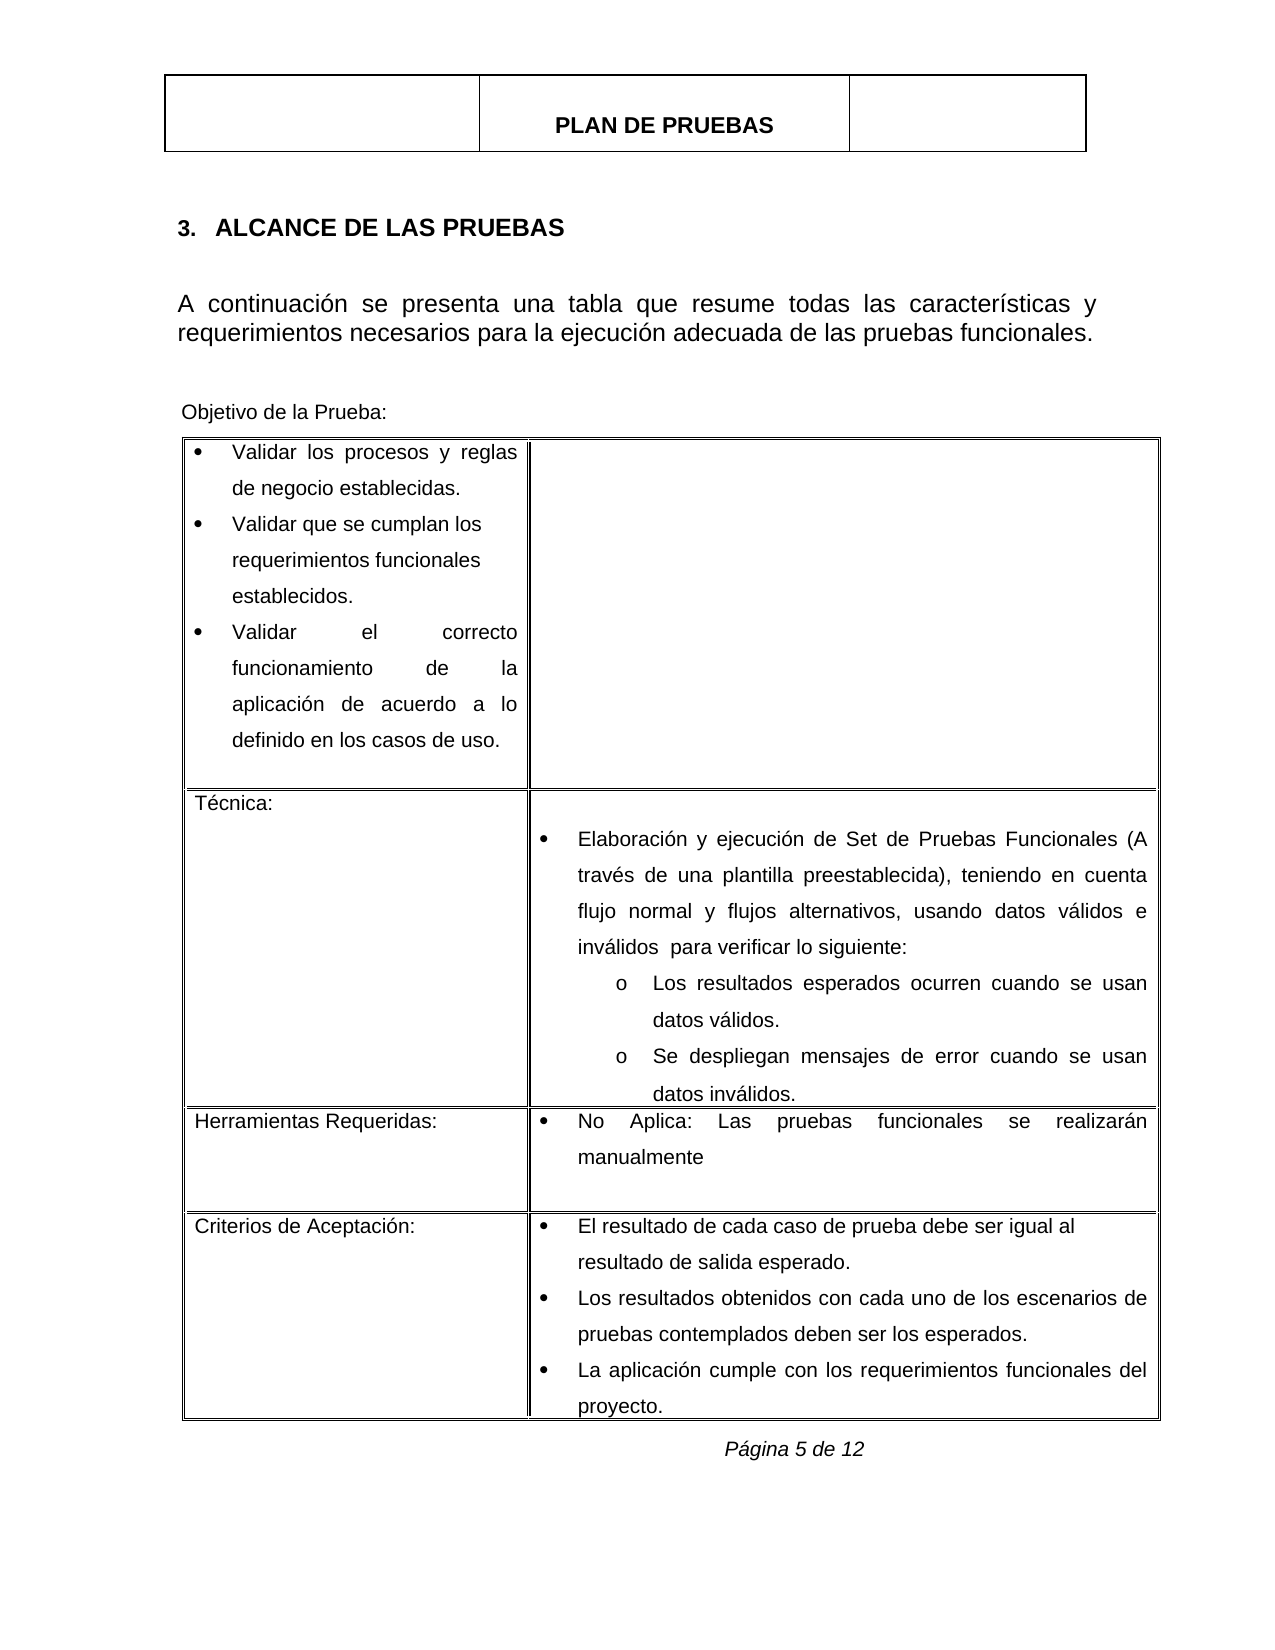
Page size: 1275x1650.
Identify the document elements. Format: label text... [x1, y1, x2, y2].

subtitle ALCANCE DE LAS PRUEBAS [177, 213, 1098, 241]
table_cell Elaboración y ejecución de Set de Pruebas Funcionales (A través de una plantilla preestablecida), teniendo en cuenta flujo normal y flujos alternativos, usando datos válidos e inválidos para verificar lo siguiente: Los resultados esperados ocurren cuando se usan datos válidos. Se despliegan mensajes de error cuando se usan datos inválidos. [531, 788, 1158, 1106]
table_cell Técnica: [185, 788, 527, 1106]
table_header Objetivo de la Prueba: [170, 400, 1172, 1421]
table_cell Criterios de Aceptación: [185, 1211, 529, 1418]
table_header Validar los procesos y reglas de negocio establecidas. Validar que se cumplan los requerimientos funcionales establecidos. Validar el correcto funcionamiento de la aplicación de acuerdo a lo definido en los casos de uso. [185, 438, 529, 787]
table_cell Herramientas Requeridas: [183, 1106, 529, 1211]
table_cell El resultado de cada caso de prueba debe ser igual al resultado de salida esperado. Los resultados obtenidos con cada uno de los escenarios de pruebas contemplados deben ser los esperados. La aplicación cumple con los requerimientos funcionales del proyecto. [529, 1211, 1158, 1418]
text A continuación se presenta una tabla que resume todas las características y requerimientos necesarios para la ejecución adecuada de las pruebas funcionales. [177, 289, 1098, 346]
table_header [529, 440, 1158, 787]
table_cell No Aplica: Las pruebas funcionales se realizarán manualmente [529, 1106, 1159, 1211]
